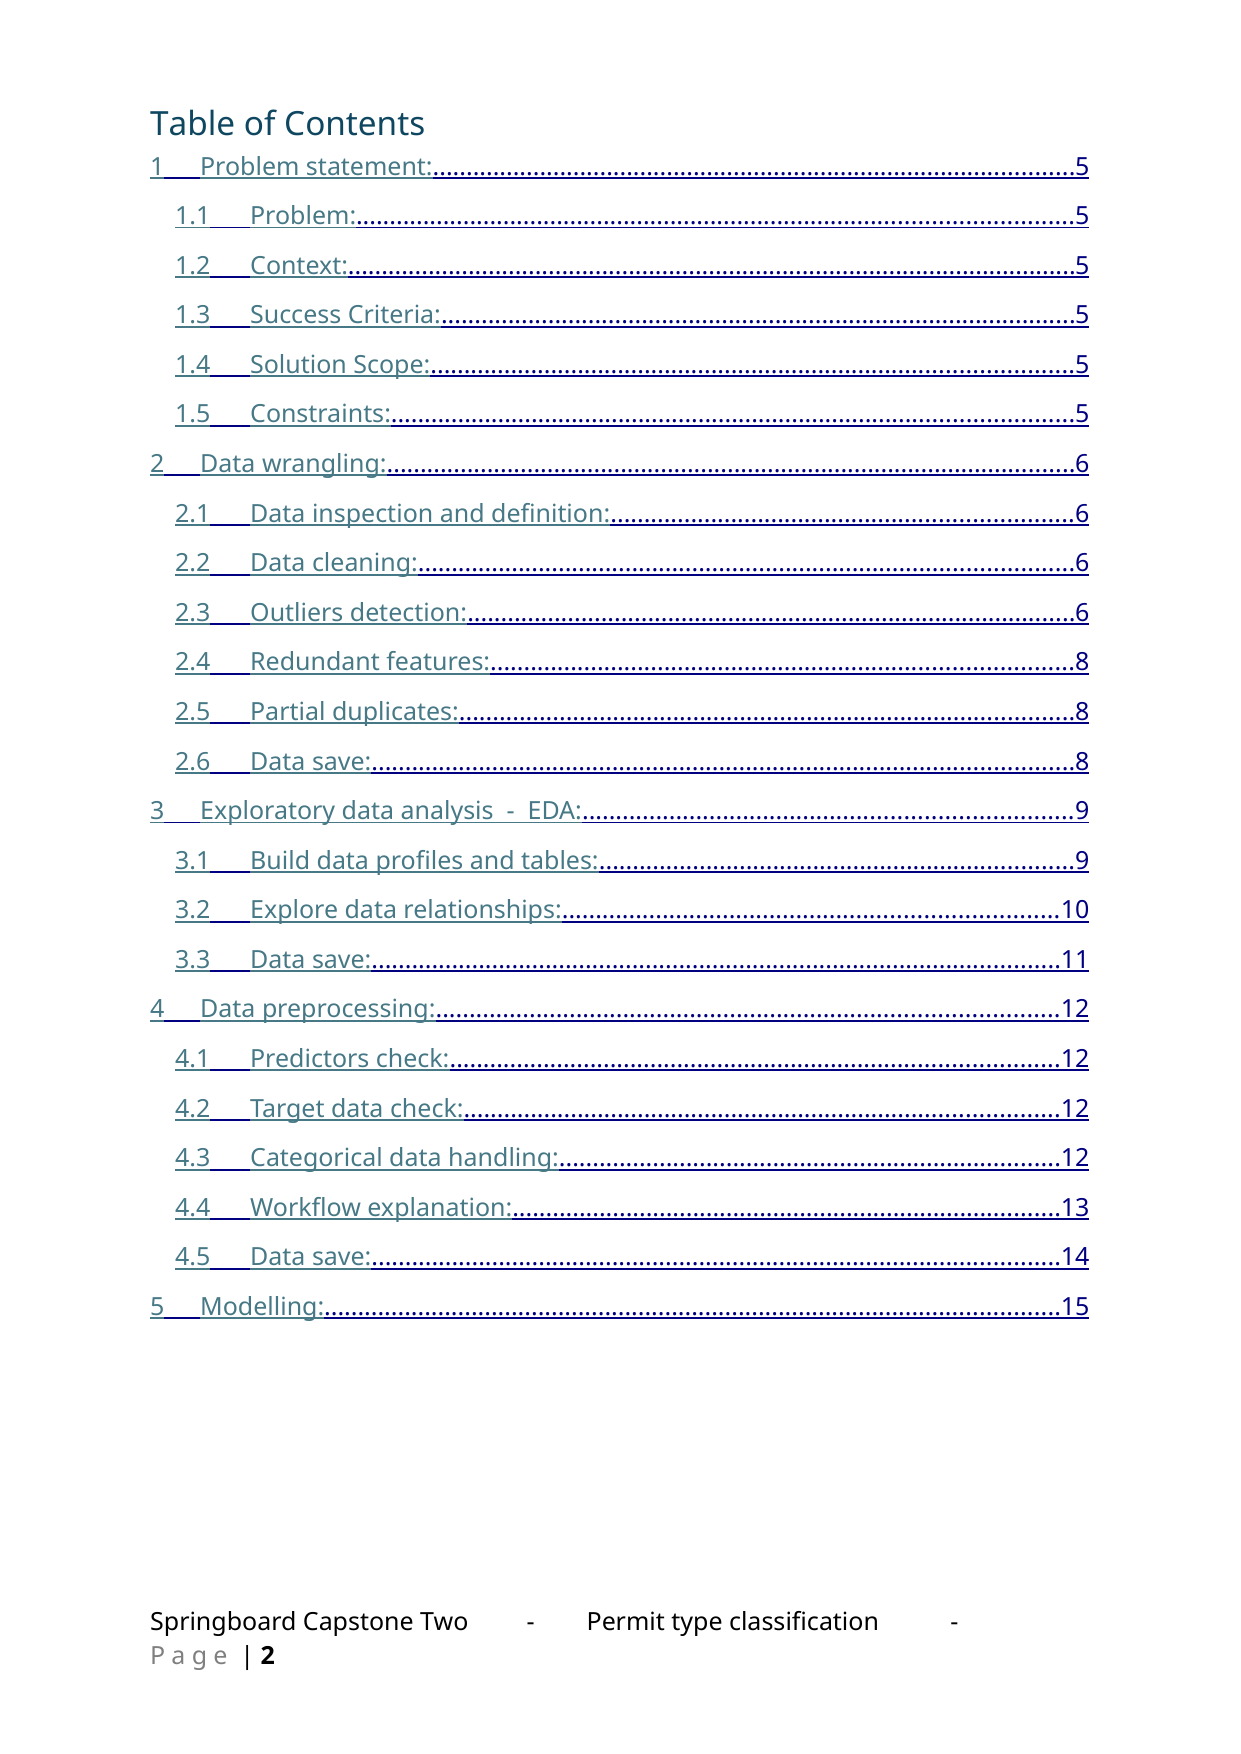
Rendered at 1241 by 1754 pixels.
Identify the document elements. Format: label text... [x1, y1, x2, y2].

text 5 Modelling: 15 [150, 1288, 1090, 1323]
text 3.2 Explore data relationships: 10 [175, 892, 1090, 926]
text 2.5 Partial duplicates: 8 [175, 693, 1090, 728]
text 1.5 Constraints: 5 [175, 396, 1090, 430]
text 2.4 Redundant features: 8 [175, 644, 1090, 678]
text 1 Problem statement: 5 [150, 148, 1090, 182]
text 3 Exploratory data analysis - EDA: 9 [150, 793, 1090, 827]
text 4.4 Workflow explanation: 13 [175, 1189, 1090, 1223]
text 2.6 Data save: 8 [175, 743, 1090, 777]
text 1.1 Problem: 5 [175, 198, 1090, 232]
subtitle Table of Contents [150, 100, 1090, 145]
text 2.3 Outliers detection: 6 [175, 594, 1090, 628]
text 3.1 Build data profiles and tables: 9 [175, 842, 1090, 876]
text 4.5 Data save: 14 [175, 1239, 1090, 1273]
text 4.1 Predictors check: 12 [175, 1041, 1090, 1075]
text 1.4 Solution Scope: 5 [175, 346, 1090, 381]
text 4.3 Categorical data handling: 12 [175, 1140, 1090, 1174]
text 2 Data wrangling: 6 [150, 446, 1090, 480]
text 1.3 Success Criteria: 5 [175, 297, 1090, 331]
text 4.2 Target data check: 12 [175, 1090, 1090, 1124]
text 2.2 Data cleaning: 6 [175, 545, 1090, 579]
text 3.3 Data save: 11 [175, 941, 1090, 976]
text 2.1 Data inspection and definition: 6 [175, 495, 1090, 529]
text 1.2 Context: 5 [175, 247, 1090, 281]
text 4 Data preprocessing: 12 [150, 991, 1090, 1025]
